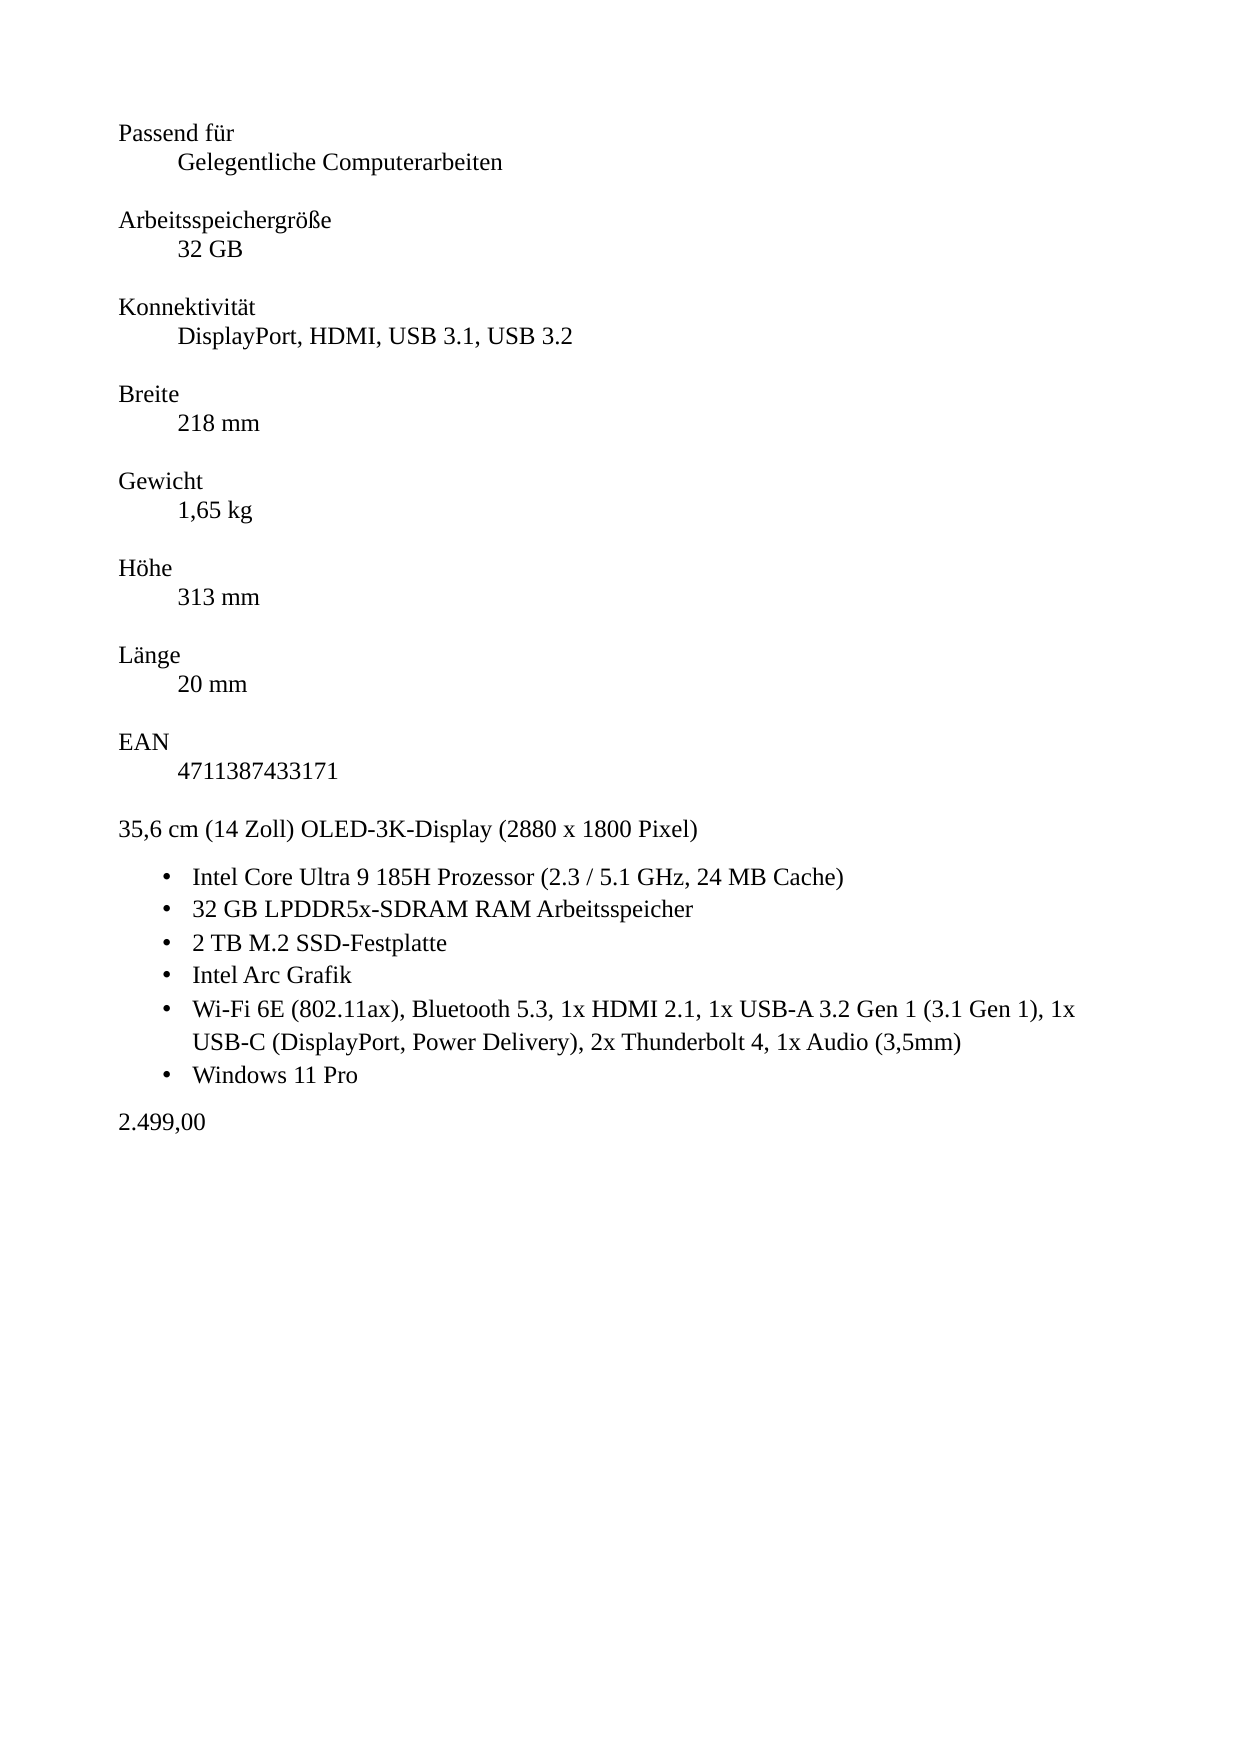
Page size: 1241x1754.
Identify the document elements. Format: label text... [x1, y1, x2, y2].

list 1,65 kg [177, 495, 1122, 523]
subtitle Passend für [118, 118, 1122, 147]
text 35,6 cm (14 Zoll) OLED-3K-Display (2880 x 1800 Pixel) [118, 814, 1122, 843]
list 32 GB LPDDR5x-SDRAM RAM Arbeitsspeicher [162, 894, 1122, 923]
subtitle Höhe [118, 553, 1122, 582]
list 32 GB [177, 234, 1122, 263]
subtitle Arbeitsspeichergröße [118, 205, 1122, 234]
list 2 TB M.2 SSD-Festplatte [162, 928, 1122, 956]
list 4711387433171 [177, 756, 1122, 784]
text 2.499,00 [118, 1107, 1122, 1136]
subtitle Gewicht [118, 466, 1122, 495]
list Intel Arc Grafik [162, 961, 1122, 989]
subtitle Breite [118, 379, 1122, 408]
list Windows 11 Pro [162, 1060, 1122, 1088]
list 20 mm [177, 669, 1122, 697]
list 313 mm [177, 582, 1122, 611]
list Intel Core Ultra 9 185H Prozessor (2.3 / 5.1 GHz, 24 MB Cache) [162, 862, 1122, 890]
subtitle Konnektivität [118, 292, 1122, 321]
subtitle Länge [118, 640, 1122, 669]
list 218 mm [177, 408, 1122, 437]
subtitle EAN [118, 727, 1122, 756]
list DisplayPort, HDMI, USB 3.1, USB 3.2 [177, 321, 1122, 349]
list Wi-Fi 6E (802.11ax), Bluetooth 5.3, 1x HDMI 2.1, 1x USB-A 3.2 Gen 1 (3.1 Gen 1), 1x USB-C (DisplayPort, Power Delivery), 2x Thunderbolt 4, 1x Audio (3,5mm) [162, 994, 1122, 1055]
list Gelegentliche Computerarbeiten [177, 147, 1122, 176]
